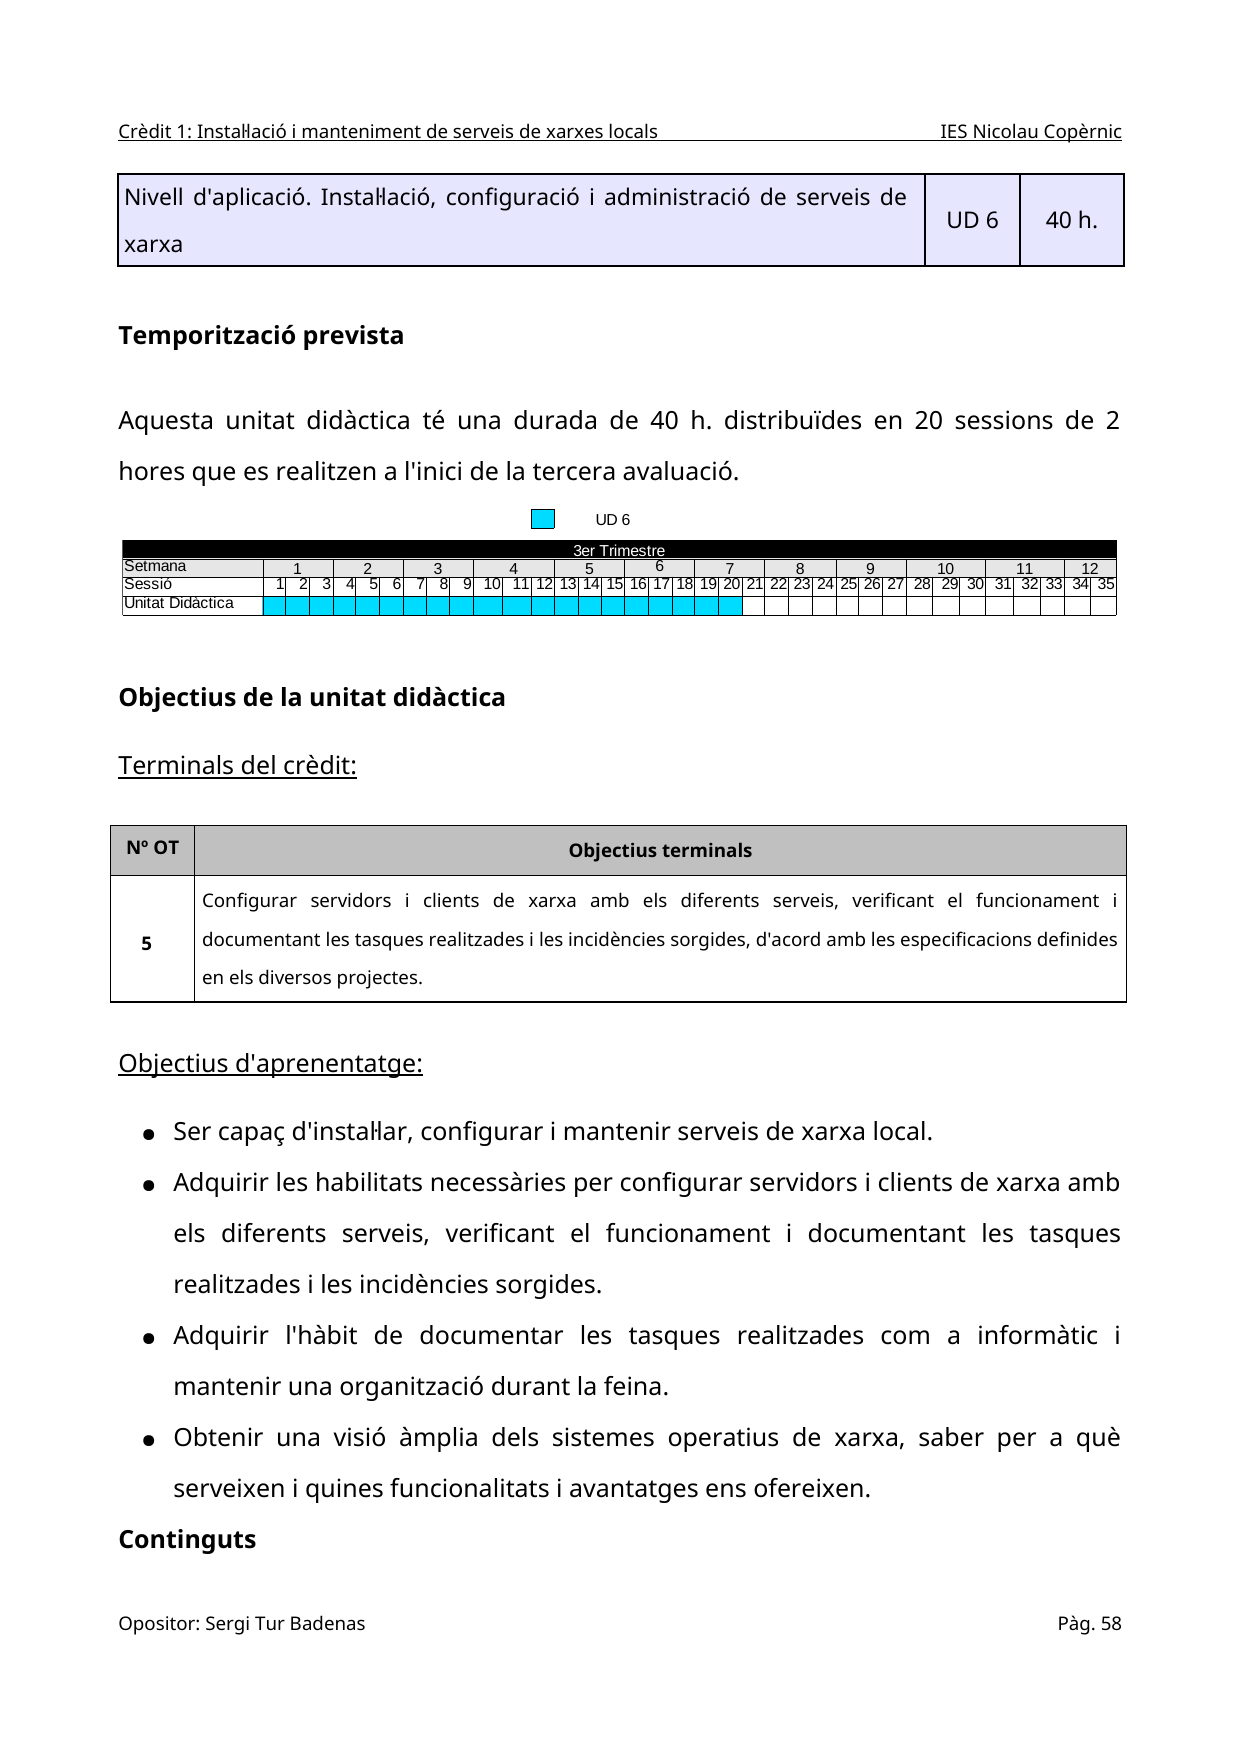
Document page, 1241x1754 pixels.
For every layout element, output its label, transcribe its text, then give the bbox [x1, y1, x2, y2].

table_header UD 6 [926, 175, 1019, 265]
list Ser capaç d'instal·lar, configurar i mantenir serveis de xarxa local. [141, 1114, 1122, 1148]
text Objectius de la unitat didàctica [118, 680, 1122, 714]
table_cell 5 [111, 876, 194, 1001]
list Obtenir una visió àmplia dels sistemes operatius de xarxa, saber per a què serveixen i quines funcionalitats i avantatges ens ofereixen. [141, 1420, 1122, 1505]
table_header Nivell d'aplicació. Instal·lació, configuració i administració de serveis de xarxa [119, 175, 924, 265]
table_header Objectius terminals [195, 826, 1126, 875]
text Objectius d'aprenentatge: [118, 1046, 1122, 1079]
text Aquesta unitat didàctica té una durada de 40 h. distribuïdes en 20 sessions de 2 hores que es realitzen a l'inici de la tercera avaluació. [118, 403, 1122, 488]
text Terminals del crèdit: [118, 748, 1122, 782]
list Adquirir les habilitats necessàries per configurar servidors i clients de xarxa amb els diferents serveis, verificant el funcionament i documentant les tasques realitzades i les incidències sorgides. [141, 1165, 1122, 1301]
text Continguts [118, 1522, 1122, 1556]
list Adquirir l'hàbit de documentar les tasques realitzades com a informàtic i mantenir una organització durant la feina. [141, 1318, 1122, 1403]
text Temporització prevista [118, 318, 1122, 352]
table_cell Configurar servidors i clients de xarxa amb els diferents serveis, verificant el funcionament i documentant les tasques realitzades i les incidències sorgides, d'acord amb les especificacions definides en els diversos projectes. [195, 876, 1126, 1001]
table_header Nº OT [111, 826, 194, 875]
table_header 40 h. [1021, 175, 1123, 265]
